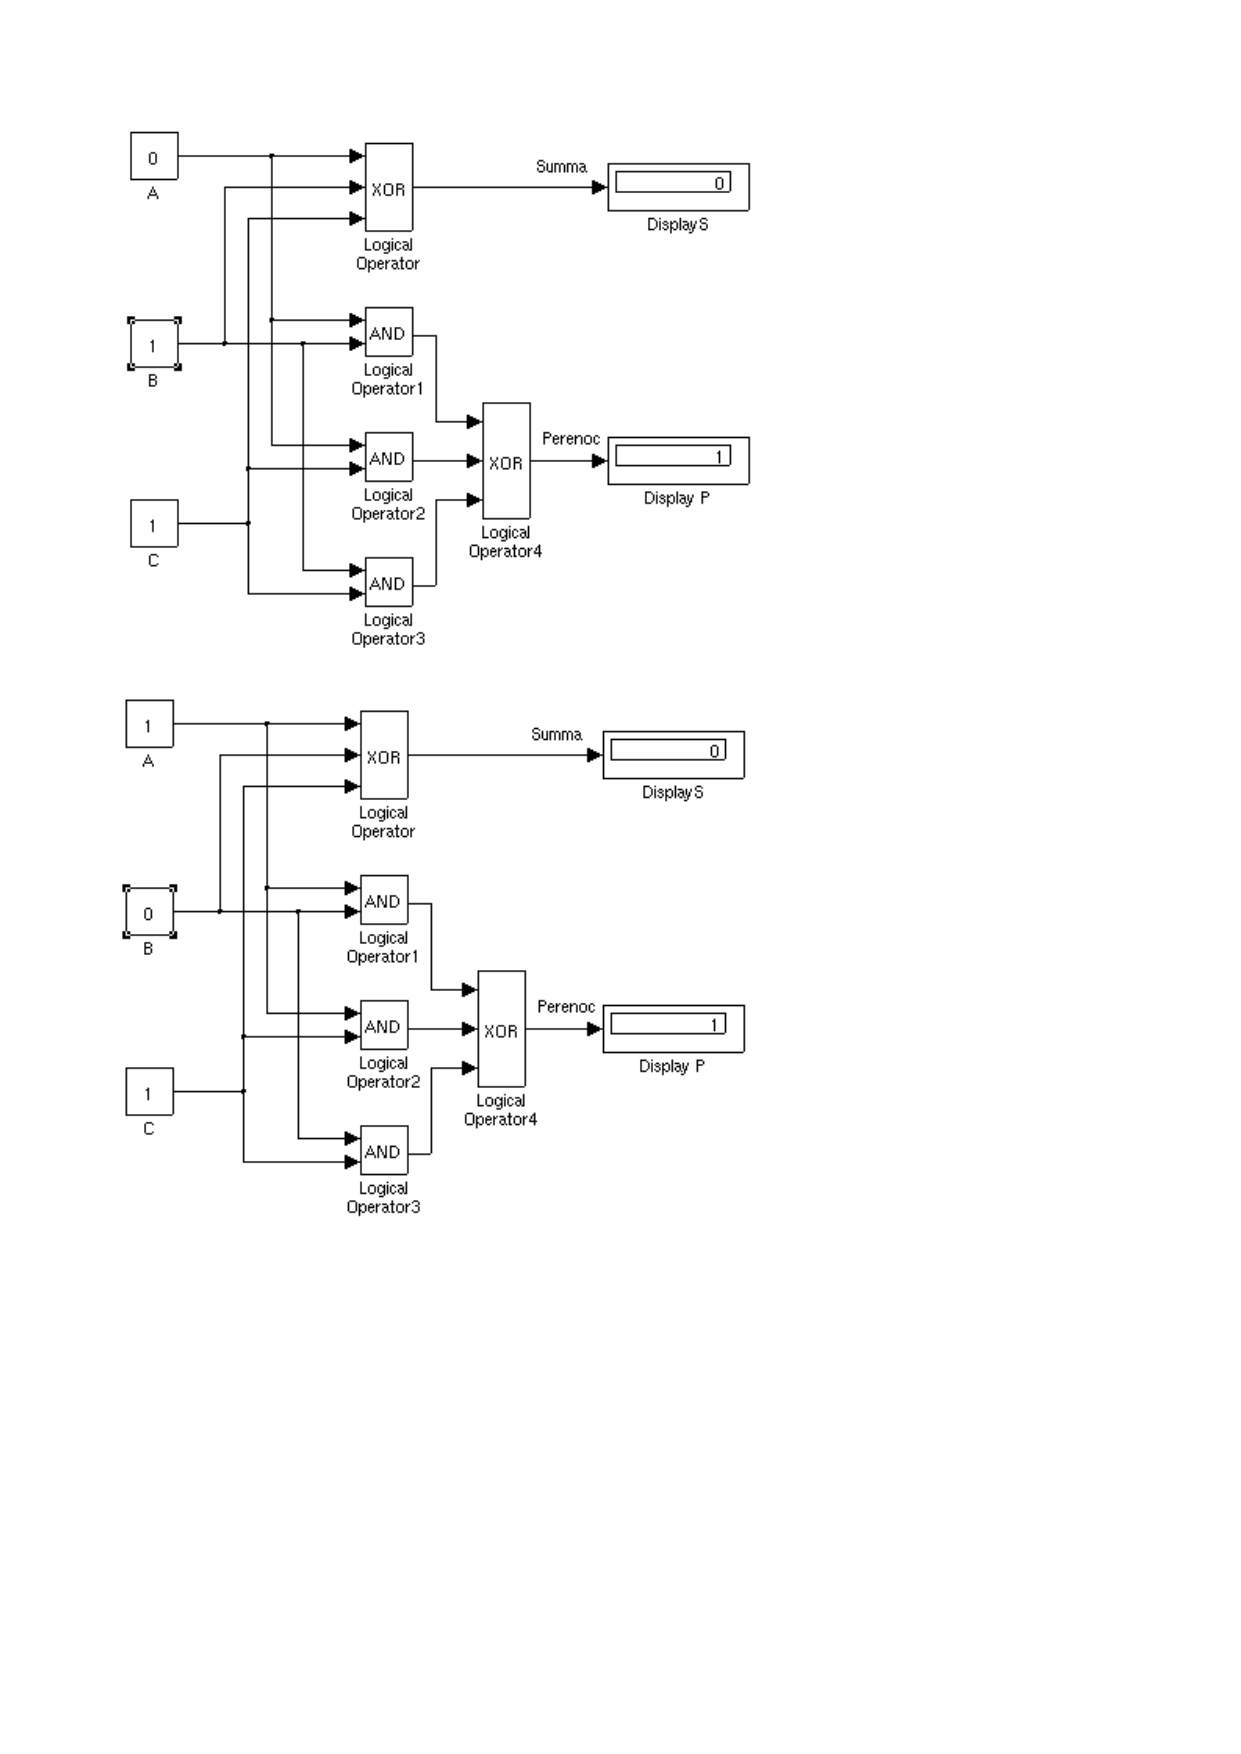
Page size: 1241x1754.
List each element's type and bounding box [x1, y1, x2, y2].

picture [118, 118, 779, 659]
picture [118, 692, 761, 1221]
